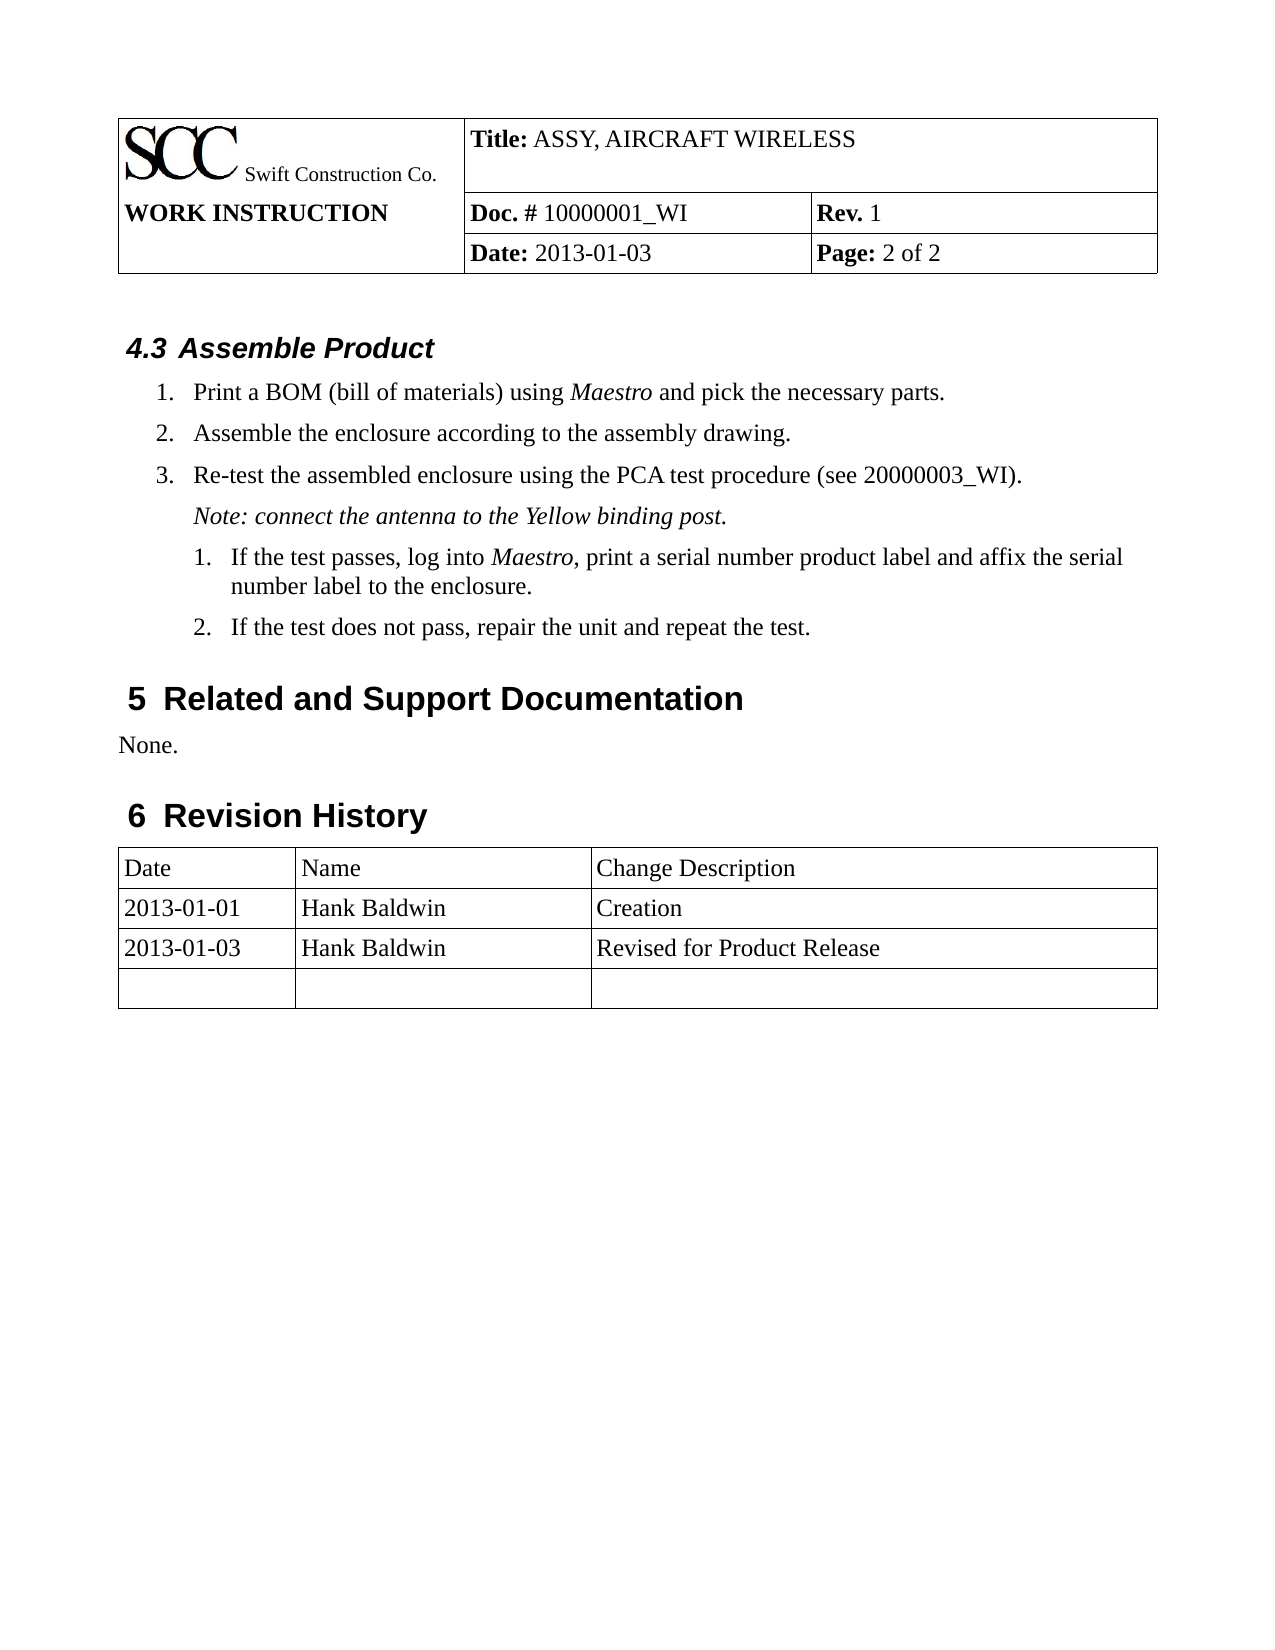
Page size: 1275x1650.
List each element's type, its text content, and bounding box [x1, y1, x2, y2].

table_cell Hank Baldwin [296, 889, 591, 928]
table_cell [592, 969, 1157, 1008]
table_cell Revised for Product Release [592, 929, 1157, 968]
list If the test does not pass, repair the unit and repeat the test. [193, 612, 1157, 641]
subtitle Assemble Product [118, 331, 1157, 365]
subtitle Related and Support Documentation [118, 678, 1157, 717]
list Print a BOM (bill of materials) using Maestro and pick the necessary parts. [156, 377, 1157, 406]
text None. [118, 730, 1157, 758]
subtitle Revision History [118, 796, 1157, 834]
list Assemble the enclosure according to the assembly drawing. [156, 418, 1157, 447]
table_header Change Description [592, 848, 1157, 887]
list If the test passes, log into Maestro, print a serial number product label and affix the serial number label to the enclosure. [193, 542, 1157, 600]
table_cell Hank Baldwin [296, 929, 591, 968]
list Re-test the assembled enclosure using the PCA test procedure (see 20000003_WI). [156, 460, 1157, 488]
table_header Name [296, 848, 591, 887]
table_cell Creation [592, 889, 1157, 928]
table_cell [119, 969, 295, 1008]
picture [123, 123, 239, 182]
table_cell 2013-01-03 [119, 929, 295, 968]
table_header Date [119, 848, 295, 887]
table_cell [296, 969, 591, 1008]
list Note: connect the antenna to the Yellow binding post. [156, 501, 1157, 530]
table_cell 2013-01-01 [119, 889, 295, 928]
